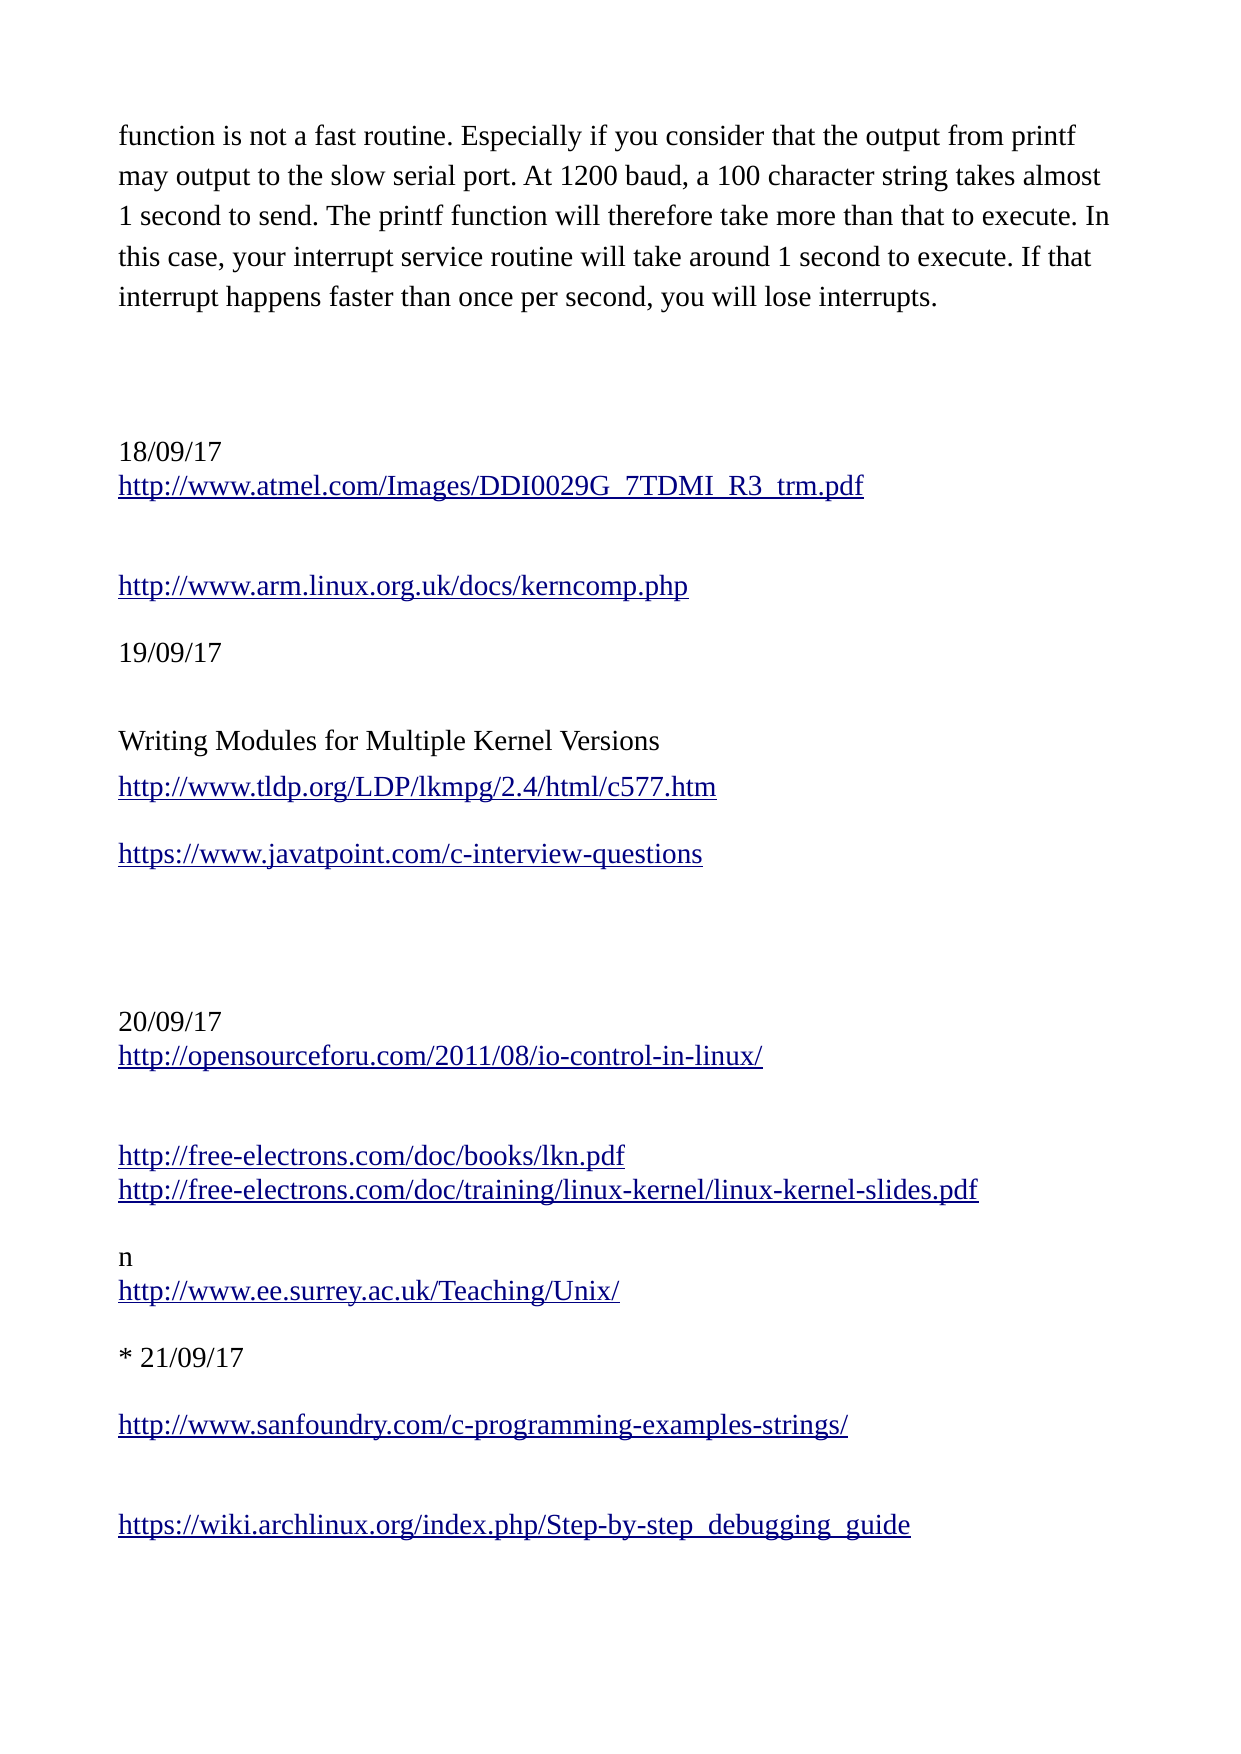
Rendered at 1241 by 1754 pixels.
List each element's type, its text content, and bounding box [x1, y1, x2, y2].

text http://www.atmel.com/Images/DDI0029G_7TDMI_R3_trm.pdf [118, 468, 1122, 501]
text n [118, 1239, 1122, 1273]
text function is not a fast routine. Especially if you consider that the output from printf may output to the slow serial port. At 1200 baud, a 100 character string takes almost 1 second to send. The printf function will therefore take more than that to execute. In this case, your interrupt service routine will take around 1 second to execute. If that interrupt happens faster than once per second, you will lose interrupts. [118, 118, 1122, 312]
text 18/09/17 [118, 434, 1122, 468]
subtitle Writing Modules for Multiple Kernel Versions [118, 723, 1122, 757]
text http://www.arm.linux.org.uk/docs/kerncomp.php [118, 568, 1122, 602]
text https://wiki.archlinux.org/index.php/Step-by-step_debugging_guide [118, 1507, 1122, 1541]
text http://www.sanfoundry.com/c-programming-examples-strings/ [118, 1407, 1122, 1440]
text https://www.javatpoint.com/c-interview-questions [118, 837, 1122, 870]
text 19/09/17 [118, 636, 1122, 669]
text http://opensourceforu.com/2011/08/io-control-in-linux/ [118, 1038, 1122, 1071]
text http://free-electrons.com/doc/training/linux-kernel/linux-kernel-slides.pdf [118, 1172, 1122, 1206]
text http://www.tldp.org/LDP/lkmpg/2.4/html/c577.htm [118, 769, 1122, 803]
text http://www.ee.surrey.ac.uk/Teaching/Unix/ [118, 1273, 1122, 1306]
text * 21/09/17 [118, 1340, 1122, 1373]
text 20/09/17 [118, 1004, 1122, 1038]
text http://free-electrons.com/doc/books/lkn.pdf [118, 1138, 1122, 1172]
